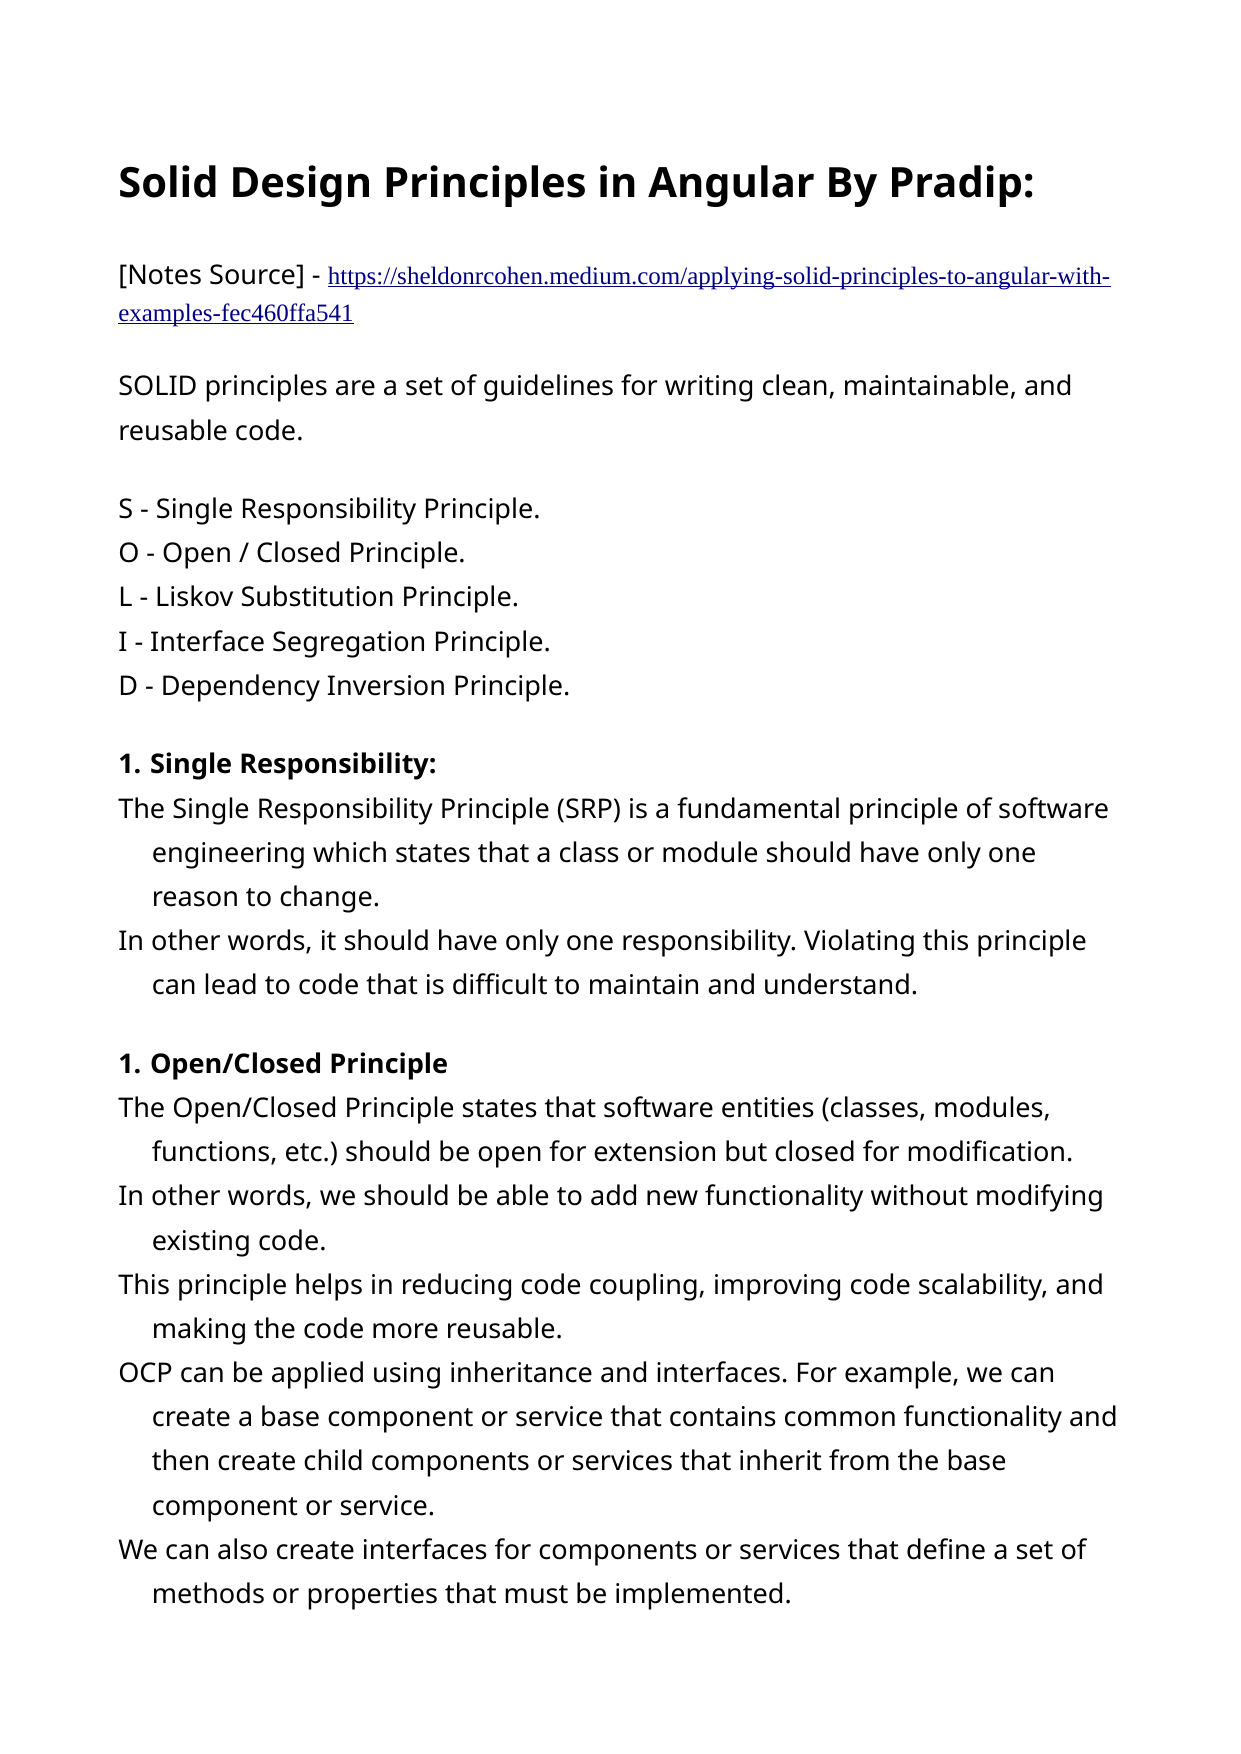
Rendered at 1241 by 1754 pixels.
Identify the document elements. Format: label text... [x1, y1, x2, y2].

list OCP can be applied using inheritance and interfaces. For example, we can create a base component or service that contains common functionality and then create child components or services that inherit from the base component or service. [118, 1353, 1122, 1523]
text S - Single Responsibility Principle. [118, 489, 1122, 526]
list Open/Closed Principle [118, 1044, 1122, 1081]
list In other words, it should have only one responsibility. Violating this principle can lead to code that is difficult to maintain and understand. [118, 922, 1122, 1003]
text D - Dependency Inversion Principle. [118, 666, 1122, 703]
text Solid Design Principles in Angular By Pradip: [118, 153, 1122, 209]
text SOLID principles are a set of guidelines for writing clean, maintainable, and reusable code. [118, 367, 1122, 448]
text [Notes Source] - https://sheldonrcohen.medium.com/applying-solid-principles-to-angular-with-examples-fec460ffa541 [118, 255, 1122, 327]
list We can also create interfaces for components or services that define a set of methods or properties that must be implemented. [118, 1530, 1122, 1611]
list The Open/Closed Principle states that software entities (classes, modules, functions, etc.) should be open for extension but closed for modification. [118, 1088, 1122, 1169]
text O - Open / Closed Principle. [118, 534, 1122, 571]
list This principle helps in reducing code coupling, improving code scalability, and making the code more reusable. [118, 1265, 1122, 1346]
text I - Interface Segregation Principle. [118, 622, 1122, 659]
list Single Responsibility: [118, 745, 1122, 782]
list In other words, we should be able to add new functionality without modifying existing code. [118, 1177, 1122, 1258]
list The Single Responsibility Principle (SRP) is a fundamental principle of software engineering which states that a class or module should have only one reason to change. [118, 789, 1122, 914]
text L - Liskov Substitution Principle. [118, 578, 1122, 615]
